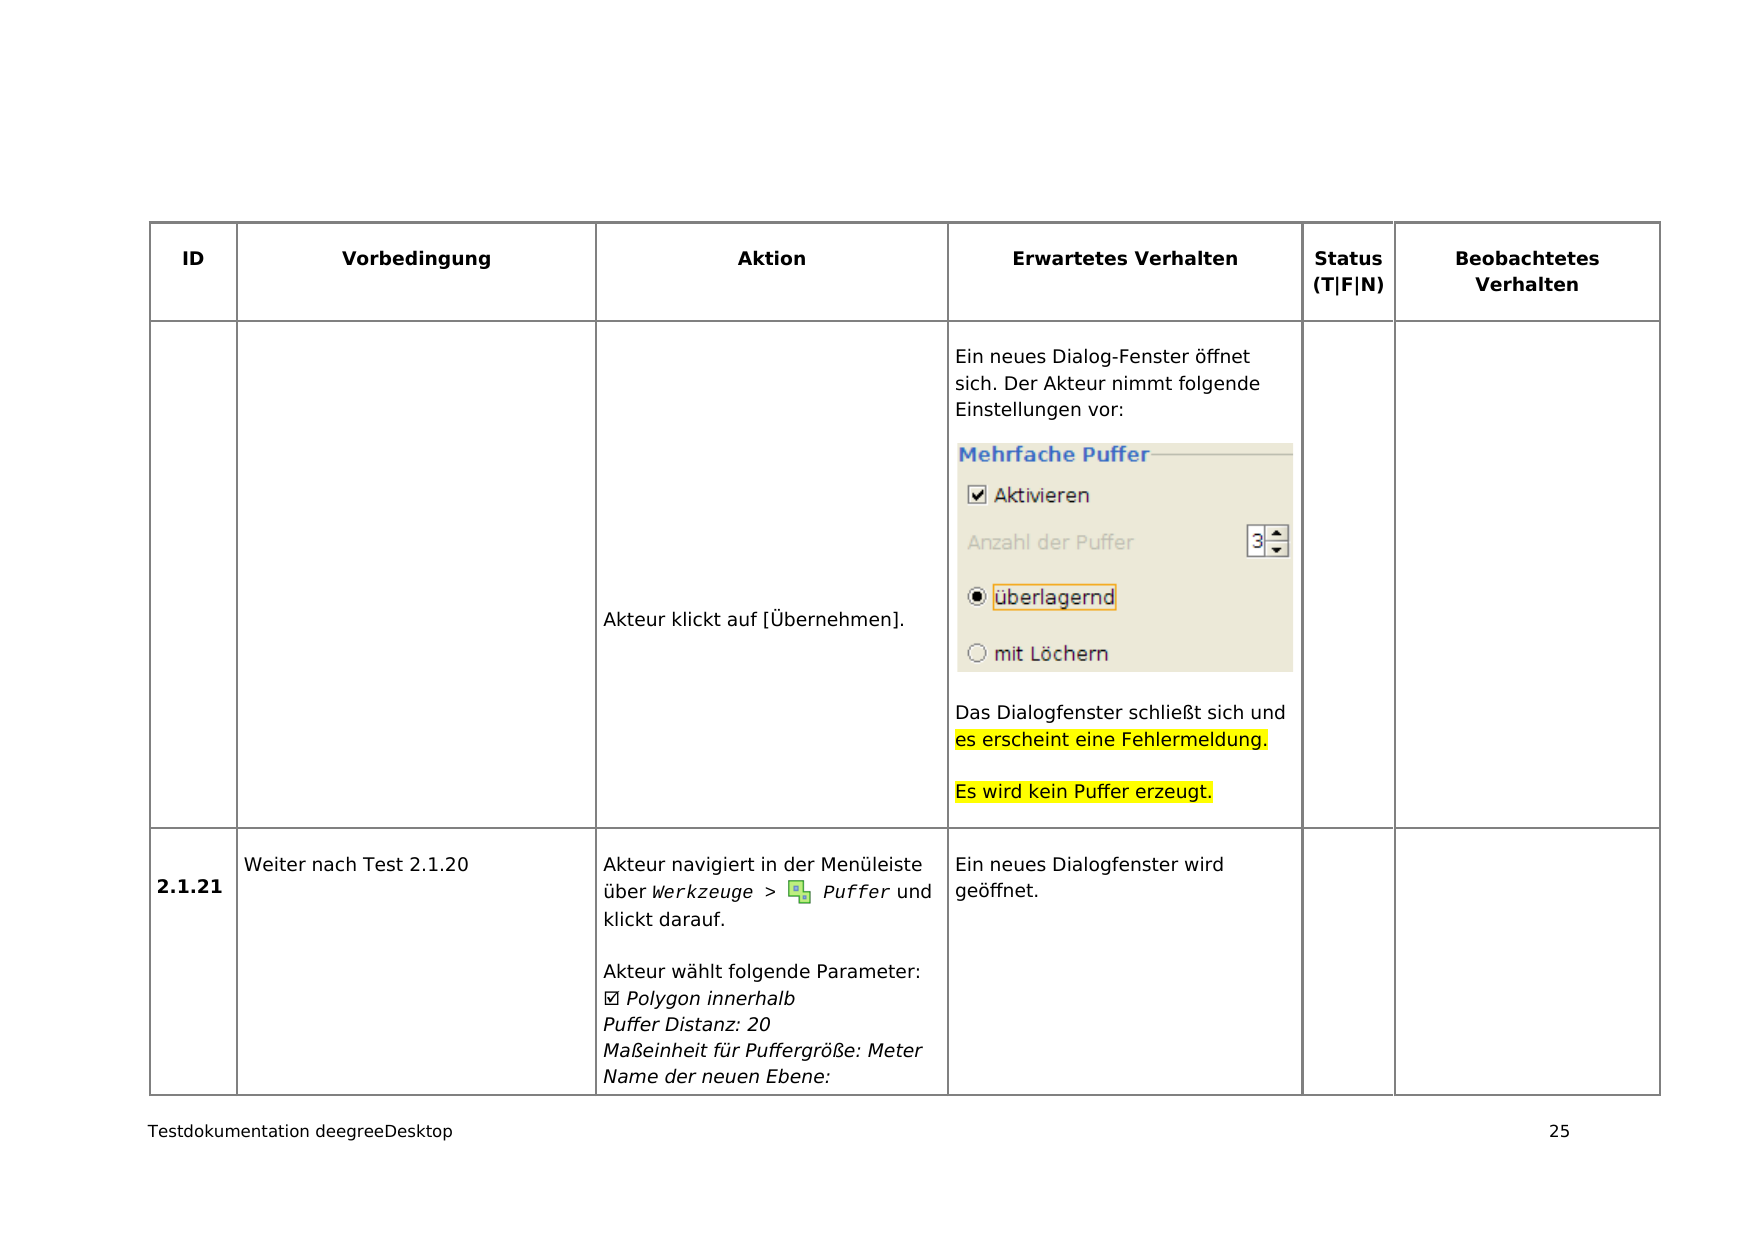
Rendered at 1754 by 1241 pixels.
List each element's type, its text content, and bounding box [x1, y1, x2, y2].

table_cell [1304, 322, 1393, 827]
table_cell Ein neues Dialog-Fenster öffnet sich. Der Akteur nimmt folgende Einstellungen vor: [949, 322, 1301, 443]
table_header Erwartetes Verhalten [949, 224, 1301, 320]
table_cell [238, 322, 595, 827]
table_cell Weiter nach Test 2.1.20 [238, 829, 595, 1094]
table_header Aktion [597, 224, 947, 320]
table_cell [151, 322, 236, 827]
table_header Status (T|F|N) [1304, 224, 1393, 320]
table_cell Akteur klickt auf [Übernehmen]. [597, 322, 947, 827]
table_header ID [151, 224, 236, 320]
picture [957, 443, 1294, 672]
table_cell [1396, 829, 1659, 1094]
table_cell Ein neues Dialogfenster wird geöffnet. [949, 829, 1301, 1094]
table_header Vorbedingung [238, 224, 595, 320]
table_cell Das Dialogfenster schließt sich und es erscheint eine Fehlermeldung. Es wird kein Puffer erzeugt. [949, 444, 1301, 827]
picture [787, 879, 812, 905]
table_cell [151, 829, 236, 1094]
table_cell [1396, 322, 1659, 827]
table_header Beobachtetes Verhalten [1396, 224, 1659, 320]
table_cell Akteur navigiert in der Menüleiste über Werkzeuge > Puffer und klickt darauf. Akteur wählt folgende Parameter:  Polygon innerhalb Puffer Distanz: 20 Maßeinheit für Puffergröße: Meter Name der neuen Ebene: [597, 829, 947, 1094]
table_cell [1304, 829, 1393, 1094]
